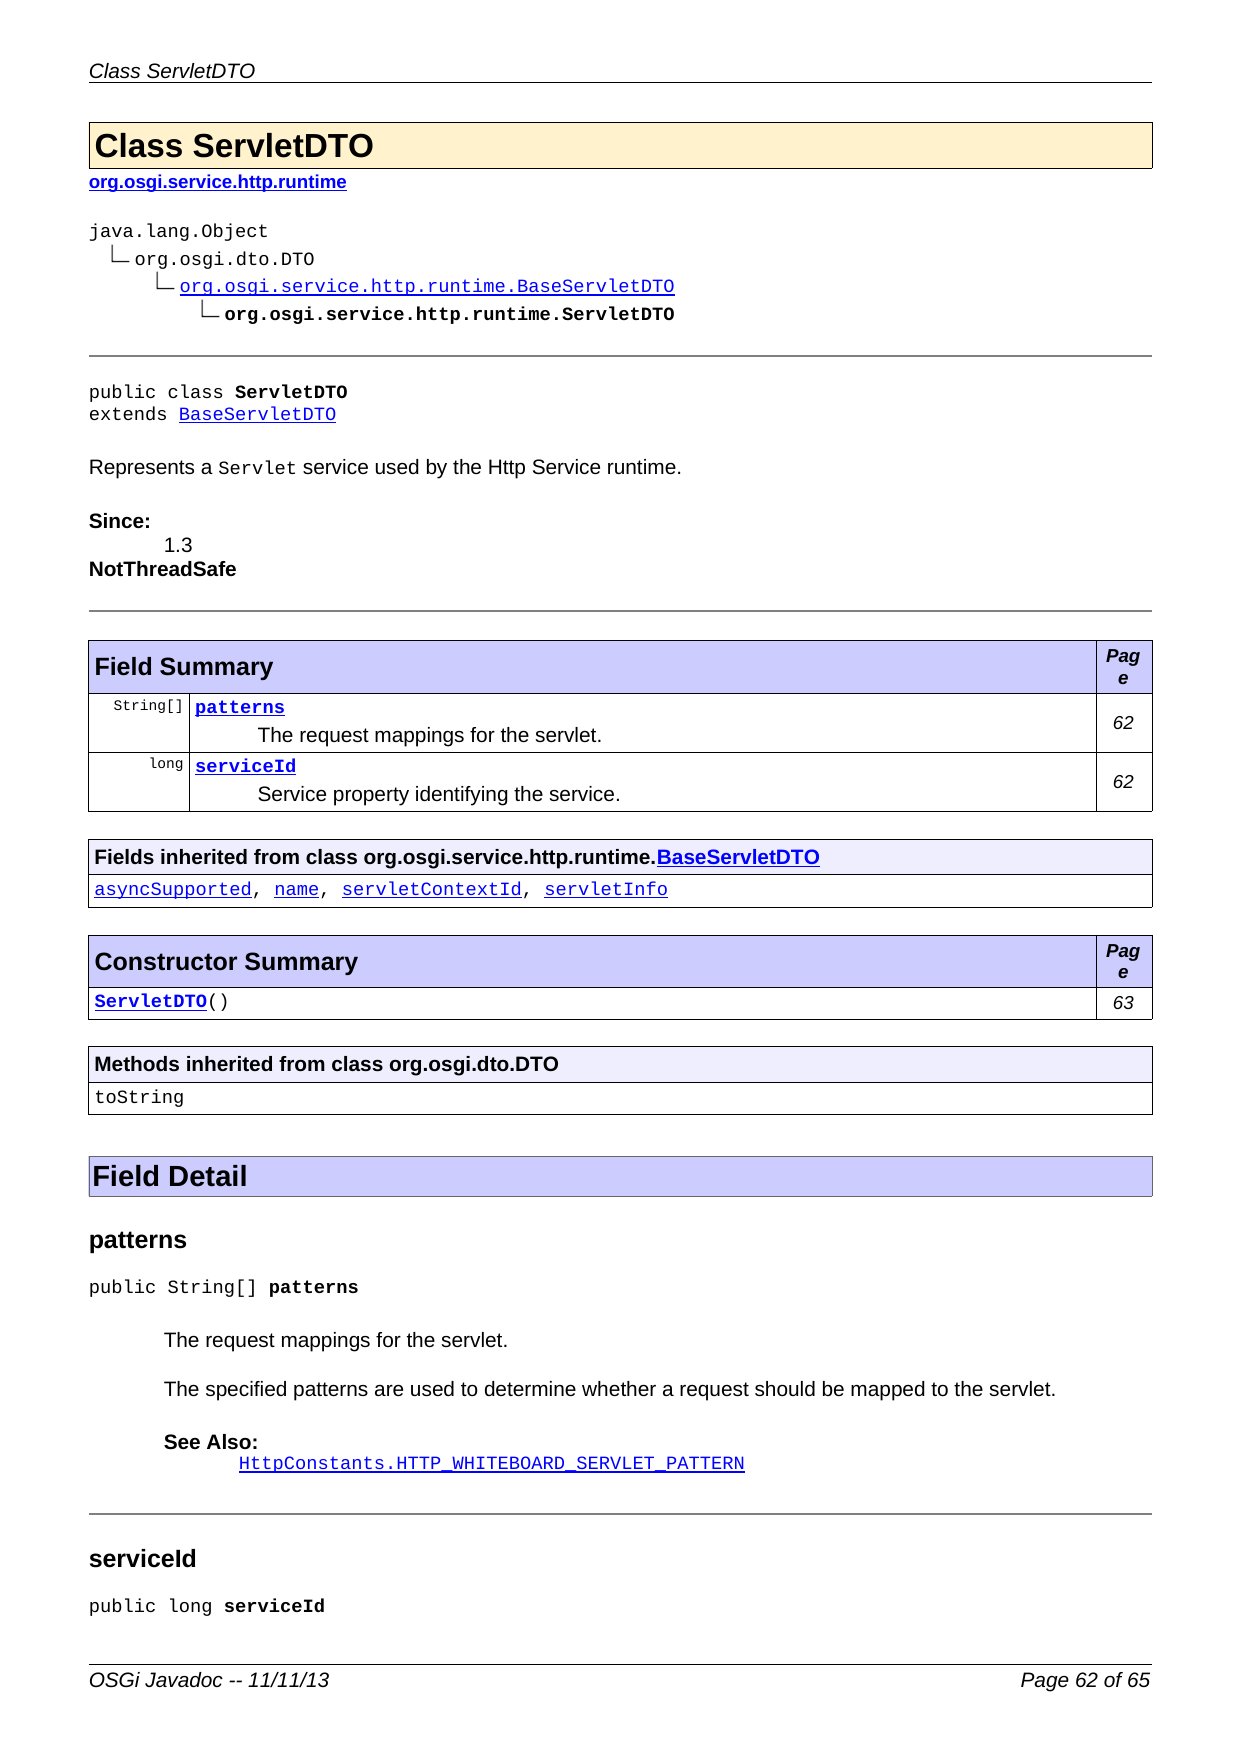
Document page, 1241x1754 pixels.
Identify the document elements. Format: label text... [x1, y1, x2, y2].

table_cell 62 [1097, 753, 1152, 811]
subtitle patterns [88, 1225, 1152, 1253]
table_cell String[] [89, 694, 189, 752]
table_cell 62 [1097, 694, 1152, 752]
table_cell 63 [1097, 988, 1152, 1018]
text 1.3 [163, 533, 1152, 557]
text The specified patterns are used to determine whether a request should be mapped to the servlet. [163, 1377, 1152, 1401]
text The request mappings for the servlet. [163, 1328, 1152, 1352]
text Represents a Servlet service used by the Http Service runtime. [88, 455, 1152, 480]
subtitle Class ServletDTO [90, 123, 1152, 168]
text org.osgi.service.http.runtime.ServletDTO [88, 298, 1152, 326]
table_header Page [1097, 641, 1152, 693]
text java.lang.Object [88, 222, 1152, 243]
table_header Constructor Summary [89, 936, 1096, 987]
text extends BaseServletDTO [88, 404, 1152, 426]
table_cell serviceId Service property identifying the service. [190, 753, 1096, 811]
subtitle Field Detail [90, 1157, 1152, 1196]
picture [156, 270, 180, 293]
table_header Methods inherited from class org.osgi.dto.DTO [89, 1047, 1152, 1082]
text HttpConstants.HTTP_WHITEBOARD_SERVLET_PATTERN [238, 1454, 1152, 1475]
text NotThreadSafe [88, 557, 1152, 581]
text See Also: [163, 1430, 1152, 1454]
table_cell ServletDTO() [89, 988, 1096, 1018]
text org.osgi.dto.DTO [88, 243, 1152, 271]
text org.osgi.service.http.runtime [88, 171, 1152, 193]
text Since: [88, 509, 1152, 533]
table_header Page [1097, 936, 1152, 987]
subtitle serviceId [88, 1544, 1152, 1572]
text public class ServletDTO [88, 383, 1152, 404]
picture [111, 243, 135, 266]
text org.osgi.service.http.runtime.BaseServletDTO [88, 271, 1152, 298]
picture [201, 298, 225, 321]
table_cell long [89, 753, 189, 811]
table_cell toString [89, 1083, 1152, 1114]
text public long serviceId [88, 1597, 1152, 1618]
table_header Field Summary [89, 641, 1096, 693]
table_cell patterns The request mappings for the servlet. [190, 694, 1096, 752]
text public String[] patterns [88, 1278, 1152, 1299]
table_cell asyncSupported, name, servletContextId, servletInfo [89, 875, 1152, 907]
table_header Fields inherited from class org.osgi.service.http.runtime.BaseServletDTO [89, 840, 1152, 874]
